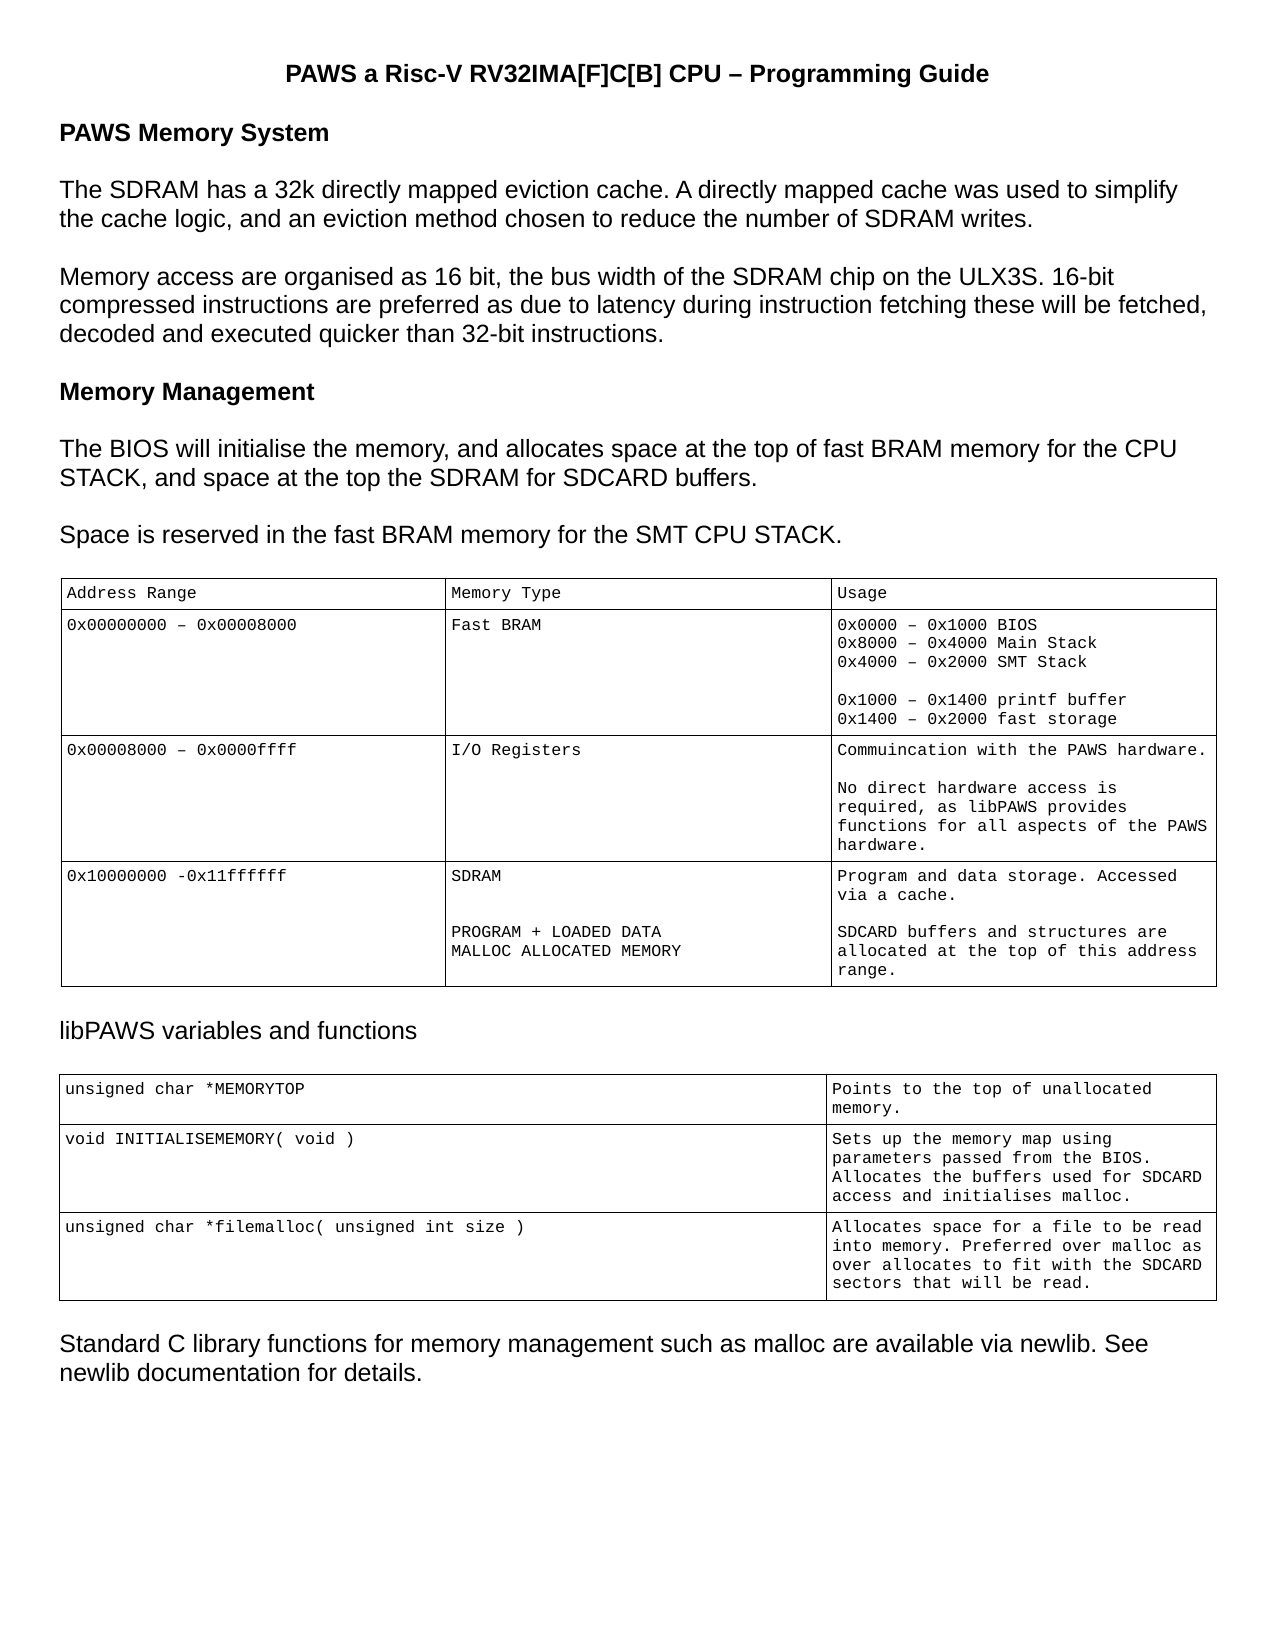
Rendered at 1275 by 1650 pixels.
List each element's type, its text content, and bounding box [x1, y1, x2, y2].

text libPAWS variables and functions [59, 1016, 1216, 1045]
table_cell Sets up the memory map using parameters passed from the BIOS. Allocates the buffers used for SDCARD access and initialises malloc. [827, 1125, 1216, 1212]
text The BIOS will initialise the memory, and allocates space at the top of fast BRAM memory for the CPU STACK, and space at the top the SDRAM for SDCARD buffers. [59, 434, 1216, 492]
text Memory Management [59, 377, 1216, 406]
text Memory access are organised as 16 bit, the bus width of the SDRAM chip on the ULX3S. 16-bit compressed instructions are preferred as due to latency during instruction fetching these will be fetched, decoded and executed quicker than 32-bit instructions. [59, 262, 1216, 348]
table_header Memory Type [446, 579, 831, 609]
table_header Usage [832, 579, 1216, 609]
table_cell 0x00008000 – 0x0000ffff [62, 736, 445, 861]
table_header Address Range [62, 579, 445, 609]
table_cell Fast BRAM [446, 610, 831, 735]
text Space is reserved in the fast BRAM memory for the SMT CPU STACK. [59, 521, 1216, 549]
table_cell SDRAM PROGRAM + LOADED DATA MALLOC ALLOCATED MEMORY [446, 862, 831, 986]
table_cell Allocates space for a file to be read into memory. Preferred over malloc as over allocates to fit with the SDCARD sectors that will be read. [827, 1213, 1216, 1299]
text The SDRAM has a 32k directly mapped eviction cache. A directly mapped cache was used to simplify the cache logic, and an eviction method chosen to reduce the number of SDRAM writes. [59, 176, 1216, 233]
table_cell unsigned char *filemalloc( unsigned int size ) [60, 1213, 826, 1299]
table_cell 0x0000 – 0x1000 BIOS 0x8000 – 0x4000 Main Stack 0x4000 – 0x2000 SMT Stack 0x1000 – 0x1400 printf buffer 0x1400 – 0x2000 fast storage [832, 610, 1216, 735]
table_cell 0x00000000 – 0x00008000 [62, 610, 445, 735]
table_cell Program and data storage. Accessed via a cache. SDCARD buffers and structures are allocated at the top of this address range. [832, 862, 1216, 986]
table_cell I/O Registers [446, 736, 831, 861]
table_cell 0x10000000 -0x11ffffff [62, 862, 445, 986]
table_header unsigned char *MEMORYTOP [60, 1075, 826, 1124]
table_cell Commuincation with the PAWS hardware. No direct hardware access is required, as libPAWS provides functions for all aspects of the PAWS hardware. [832, 736, 1216, 861]
text PAWS Memory System [59, 118, 1216, 147]
table_cell void INITIALISEMEMORY( void ) [60, 1125, 826, 1212]
table_header Points to the top of unallocated memory. [827, 1075, 1216, 1124]
text Standard C library functions for memory management such as malloc are available via newlib. See newlib documentation for details. [59, 1329, 1216, 1387]
